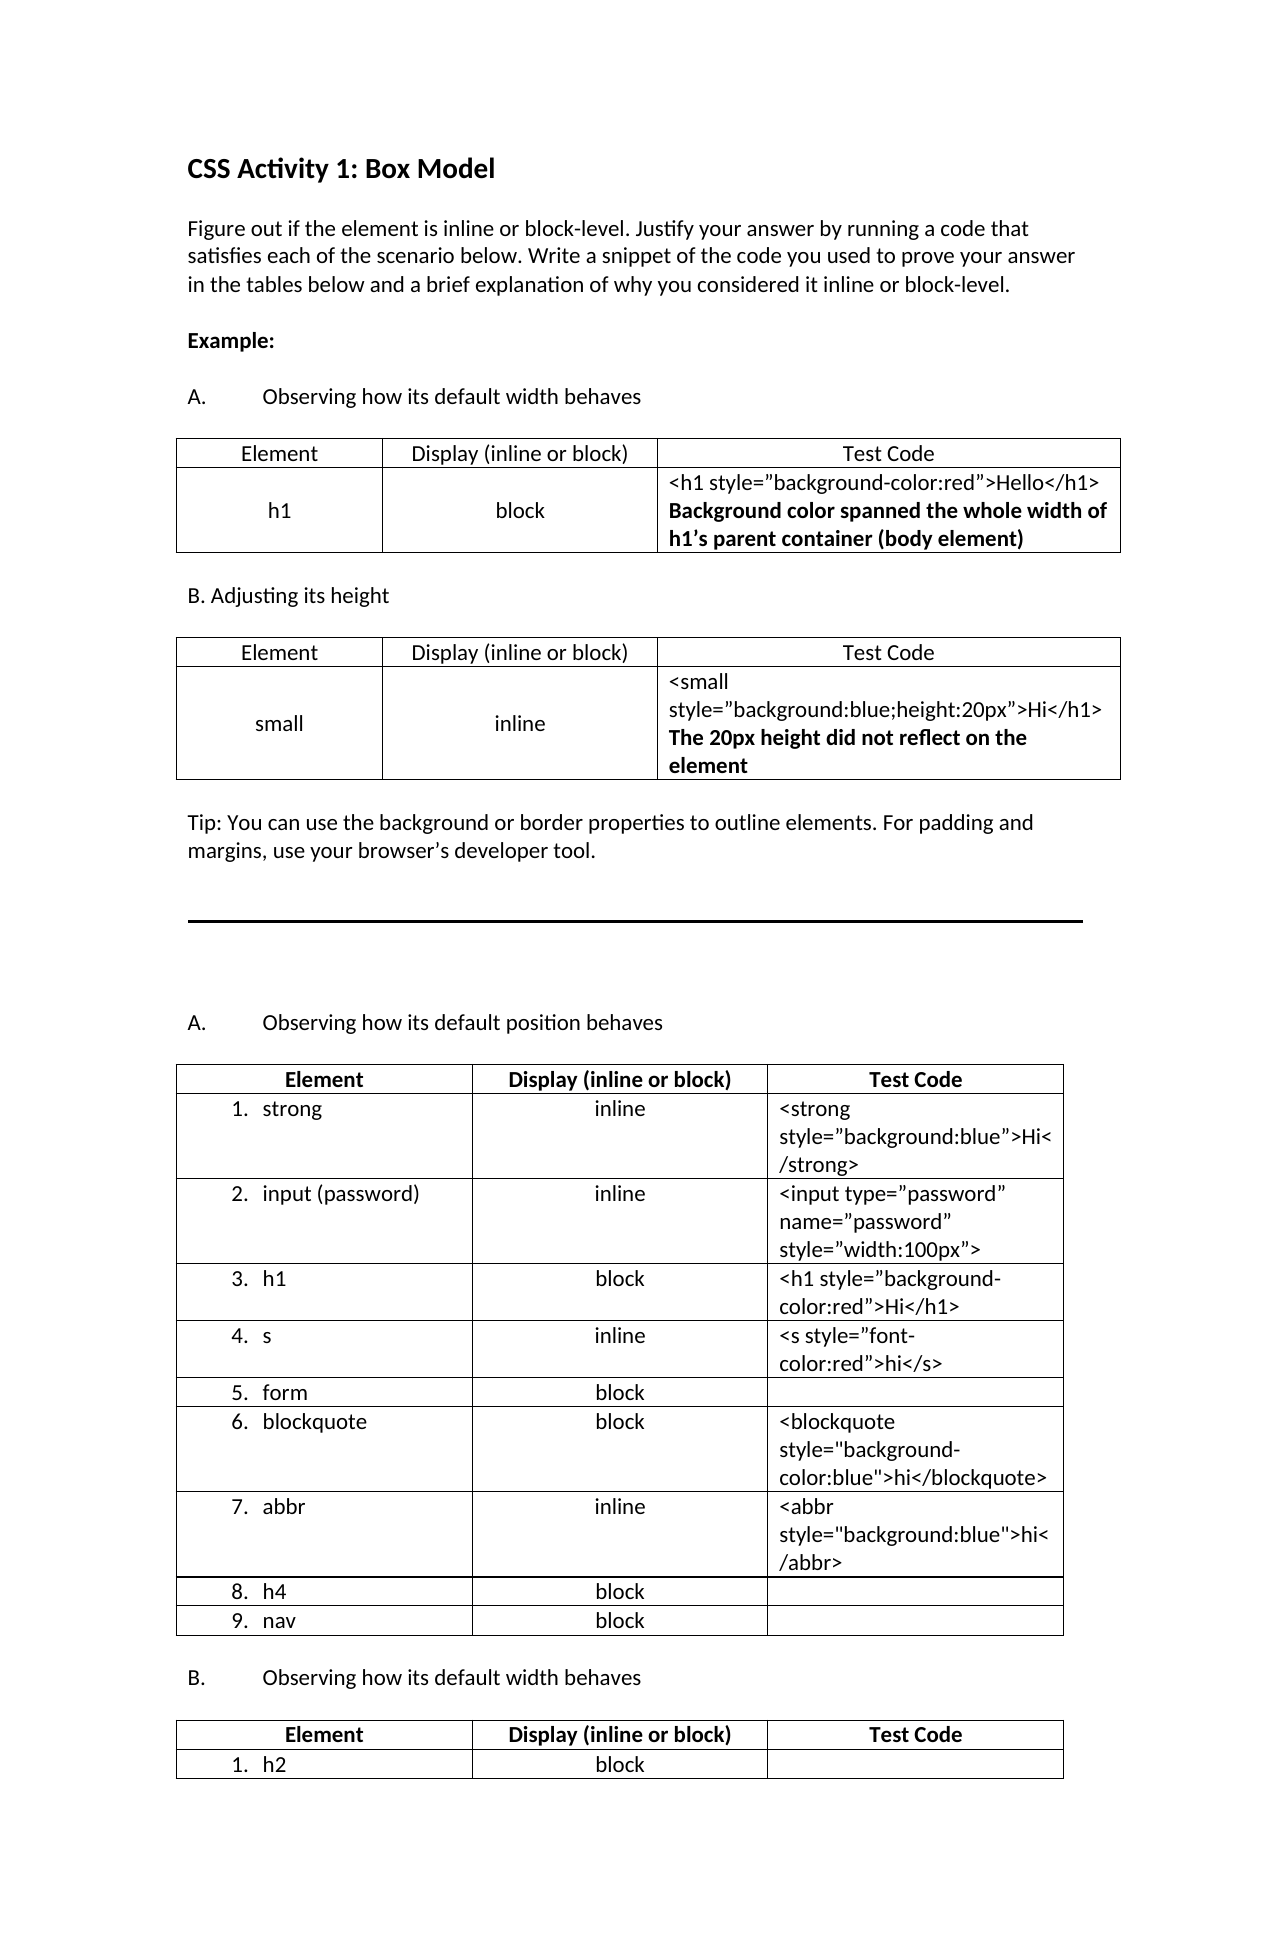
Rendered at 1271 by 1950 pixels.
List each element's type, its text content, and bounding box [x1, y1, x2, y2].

table_cell blockquote [177, 1407, 472, 1491]
table_header Test Code [1053, 1721, 1063, 1749]
table_cell inline [383, 667, 657, 779]
text CSS Activity 1: Box Model [187, 150, 1083, 186]
table_header Element [177, 1065, 188, 1093]
table_header Element [371, 638, 382, 666]
table_cell [1053, 1750, 1063, 1778]
table_cell block [473, 1578, 483, 1605]
list Observing how its default width behaves [187, 382, 1083, 410]
table_header Element [461, 1065, 472, 1093]
table_cell block [757, 1378, 767, 1406]
table_cell input (password) [177, 1179, 472, 1263]
table_cell block [473, 1407, 767, 1491]
table_cell small [177, 667, 382, 779]
table_cell abbr [177, 1492, 472, 1576]
table_cell block [473, 1378, 483, 1406]
text Figure out if the element is inline or block-level. Justify your answer by running a code that satisfies each of the scenario below. Write a snippet of the code you used to prove your answer in the tables below and a brief explanation of why you considered it inline or block-level. [187, 214, 1083, 298]
table_cell [1053, 1378, 1063, 1406]
table_header Test Code [768, 1721, 779, 1749]
table_cell [768, 1606, 779, 1634]
text Example: [187, 326, 1083, 354]
text Tip: You can use the background or border properties to outline elements. For padding and margins, use your browser’s developer tool. [187, 808, 1083, 864]
table_cell [768, 1378, 779, 1406]
list Observing how its default width behaves [187, 1663, 1083, 1692]
table_cell inline [473, 1179, 767, 1263]
table_cell block [473, 1606, 483, 1634]
table_cell <strong style=”background:blue”>Hi</strong> [768, 1094, 779, 1178]
table_header Element [177, 439, 188, 467]
table_cell [768, 1578, 779, 1605]
table_cell nav [461, 1606, 472, 1634]
table_cell block [757, 1606, 767, 1634]
table_cell [1053, 1578, 1063, 1605]
table_cell <abbr style="background:blue">hi</abbr> [1053, 1492, 1063, 1576]
table_header Element [177, 1721, 188, 1749]
table_cell block [757, 1578, 767, 1605]
table_header Element [371, 439, 382, 467]
table_cell [1053, 1606, 1063, 1634]
table_header Test Code [1109, 638, 1120, 666]
list Observing how its default position behaves [187, 1008, 1083, 1036]
table_header Element [461, 1721, 472, 1749]
table_cell inline [473, 1321, 767, 1377]
table_cell block [473, 1264, 767, 1320]
table_cell form [461, 1378, 472, 1406]
table_header Test Code [1053, 1065, 1063, 1093]
table_cell block [383, 468, 657, 552]
table_cell h4 [461, 1578, 472, 1605]
table_cell <abbr style="background:blue">hi</abbr> [768, 1492, 779, 1576]
table_cell h1 [177, 468, 382, 552]
table_cell inline [473, 1492, 767, 1576]
table_cell h2 [461, 1750, 472, 1778]
table_cell s [177, 1321, 472, 1377]
table_cell h1 [177, 1264, 472, 1320]
text B. Adjusting its height [187, 581, 1083, 609]
table_header Test Code [658, 439, 669, 467]
table_cell inline [473, 1094, 767, 1178]
table_cell block [473, 1750, 483, 1778]
table_cell block [757, 1750, 767, 1778]
table_header Test Code [768, 1065, 779, 1093]
table_cell [768, 1750, 779, 1778]
table_cell strong [177, 1094, 472, 1178]
table_header Test Code [1109, 439, 1120, 467]
table_header Test Code [658, 638, 669, 666]
table_header Element [177, 638, 188, 666]
